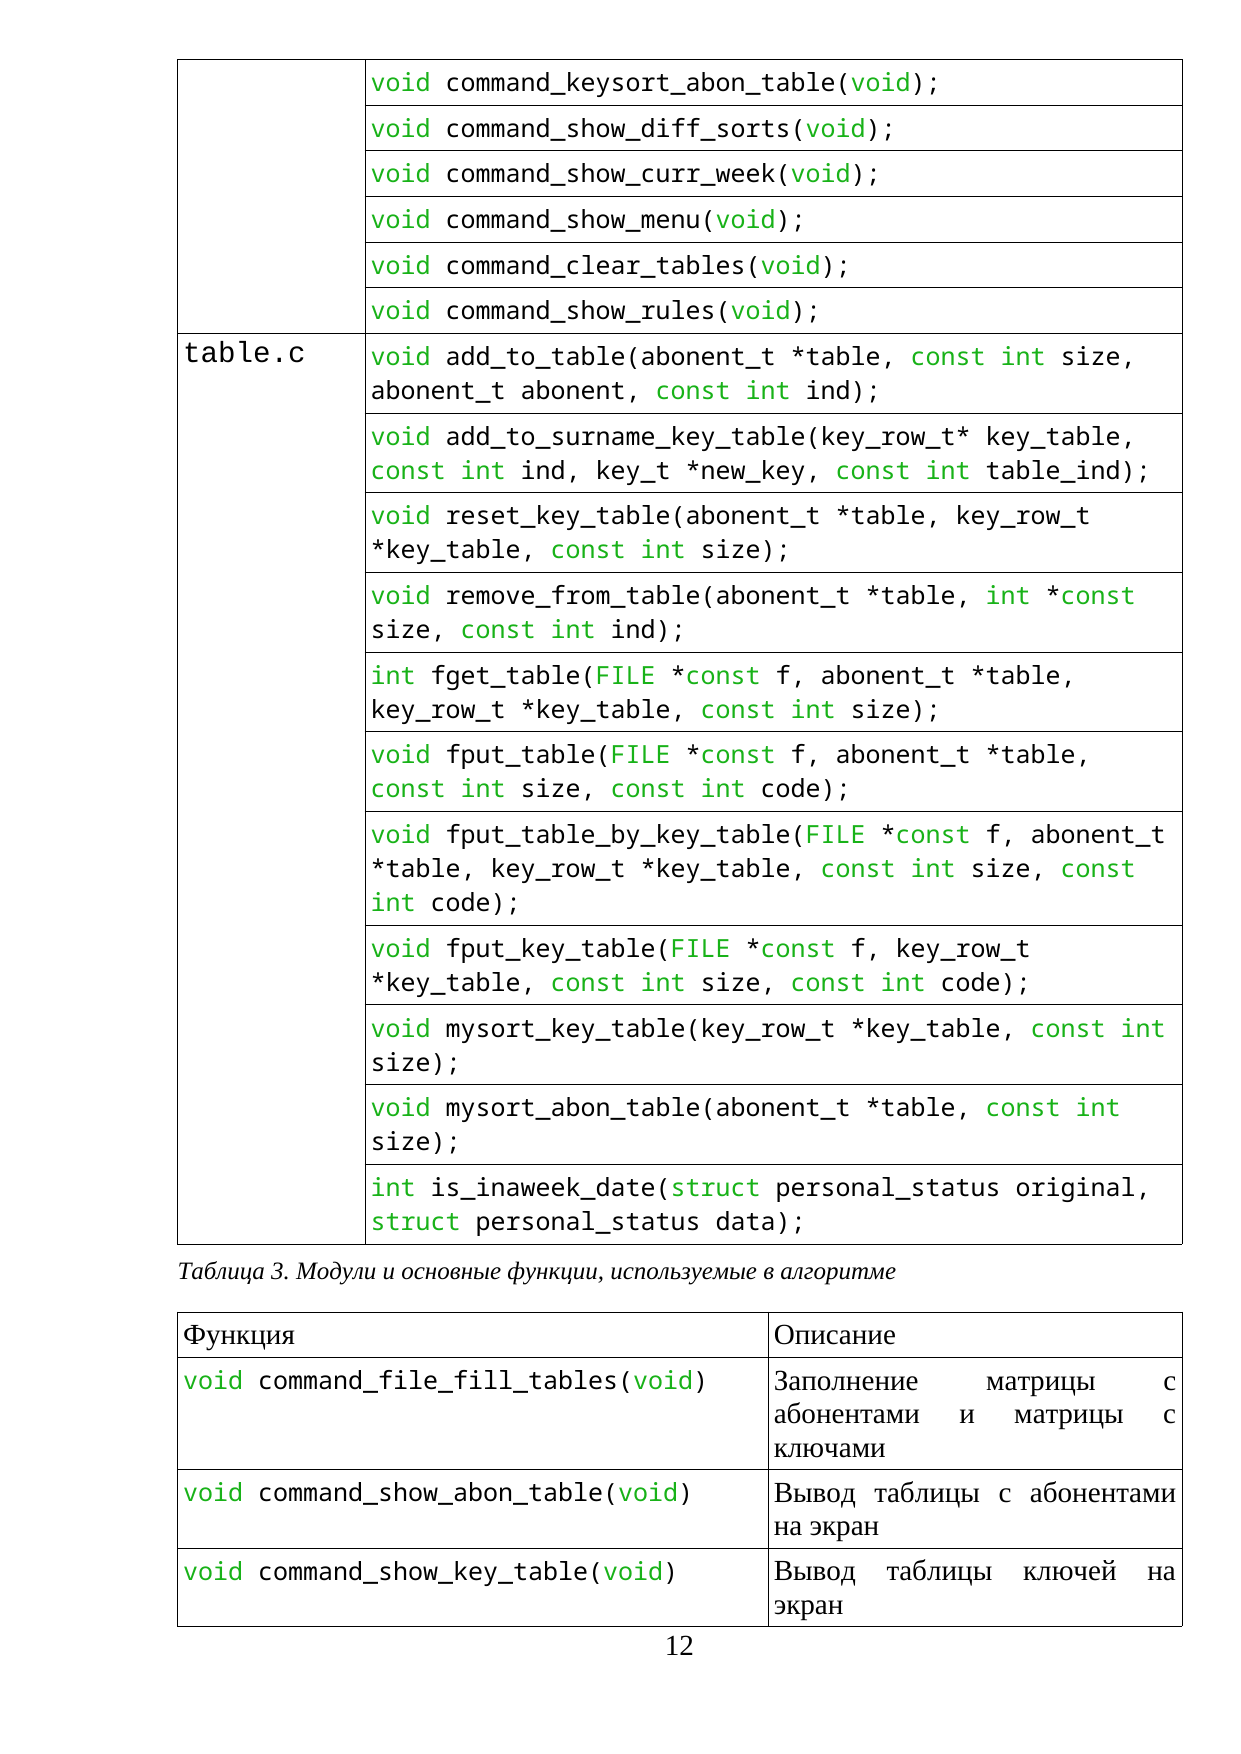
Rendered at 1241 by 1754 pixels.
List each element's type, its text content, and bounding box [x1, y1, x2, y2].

table_cell void command_show_diff_sorts(void); [366, 106, 1182, 150]
table_cell void command_keysort_abon_table(void); [366, 60, 1182, 105]
table_cell int is_inaweek_date(struct personal_status original, struct personal_status data); [366, 1165, 1182, 1243]
table_cell table.c [178, 334, 365, 1243]
table_cell void command_clear_tables(void); [366, 243, 1182, 287]
table_cell void command_show_rules(void); [366, 288, 1182, 333]
table_cell void fput_table(FILE *const f, abonent_t *table, const int size, const int code); [366, 732, 1182, 811]
table_cell void remove_from_table(abonent_t *table, int *const size, const int ind); [366, 573, 1182, 652]
table_header Функция [178, 1313, 768, 1357]
table_cell Вывод таблицы с абонентами на экран [769, 1470, 1182, 1548]
table_cell void mysort_abon_table(abonent_t *table, const int size); [366, 1085, 1182, 1164]
table_header Описание [769, 1313, 1182, 1357]
table_cell void command_show_abon_table(void) [178, 1470, 768, 1548]
table_cell void add_to_surname_key_table(key_row_t* key_table, const int ind, key_t *new_key, const int table_ind); [366, 414, 1182, 492]
table_cell void reset_key_table(abonent_t *table, key_row_t *key_table, const int size); [366, 493, 1182, 572]
table_cell void command_show_key_table(void) [178, 1549, 768, 1626]
table_cell void fput_table_by_key_table(FILE *const f, abonent_t *table, key_row_t *key_table, const int size, const int code); [366, 812, 1182, 925]
table_cell void add_to_table(abonent_t *table, const int size, abonent_t abonent, const int ind); [366, 334, 1182, 412]
text Таблица 3. Модули и основные функции, используемые в алгоритме [177, 1256, 1181, 1285]
table_cell Вывод таблицы ключей на экран [769, 1549, 1182, 1626]
table_cell int fget_table(FILE *const f, abonent_t *table, key_row_t *key_table, const int size); [366, 653, 1182, 731]
table_cell Заполнение матрицы с абонентами и матрицы с ключами [769, 1358, 1182, 1469]
table_cell void command_show_curr_week(void); [366, 151, 1182, 196]
table_cell void command_file_fill_tables(void) [178, 1358, 768, 1469]
table_cell void command_show_menu(void); [366, 197, 1182, 242]
table_cell void fput_key_table(FILE *const f, key_row_t *key_table, const int size, const int code); [366, 926, 1182, 1004]
table_cell void mysort_key_table(key_row_t *key_table, const int size); [366, 1005, 1182, 1084]
